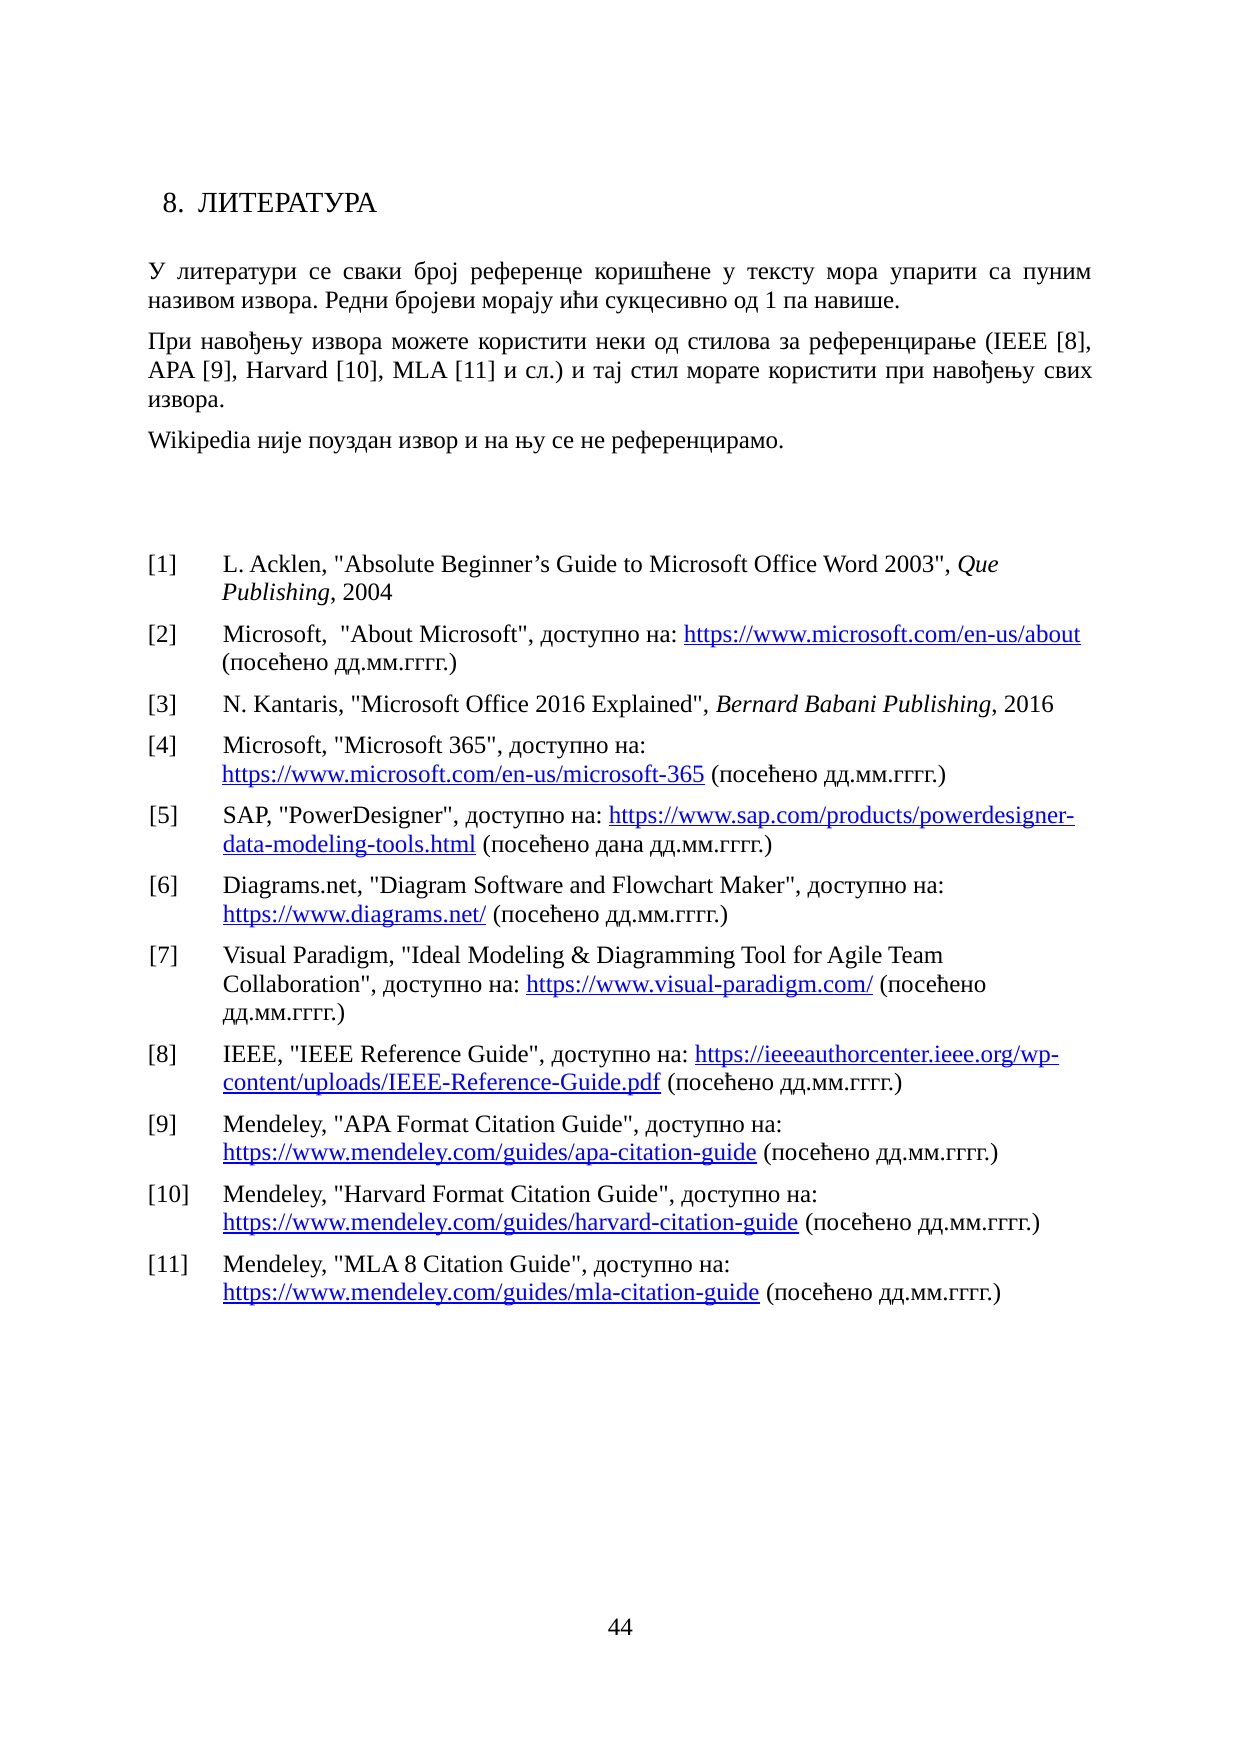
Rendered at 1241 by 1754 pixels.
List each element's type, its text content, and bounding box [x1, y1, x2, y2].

list Mendeley, "MLA 8 Citation Guide", доступно на: https://www.mendeley.com/guides/mla-citation-guide (посећено дд.мм.гггг.) [148, 1249, 1092, 1306]
list Visual Paradigm, "Ideal Modeling & Diagramming Tool for Agile Team Collaboration", доступно на: https://www.visual-paradigm.com/ (посећено дд.мм.гггг.) [149, 940, 1092, 1026]
list Mendeley, "APA Format Citation Guide", доступно на: https://www.mendeley.com/guides/apa-citation-guide (посећено дд.мм.гггг.) [148, 1109, 1092, 1166]
list IEEE, "IEEE Reference Guide", доступно на: https://ieeeauthorcenter.ieee.org/wp-content/uploads/IEEE-Reference-Guide.pdf (посећено дд.мм.гггг.) [148, 1039, 1092, 1096]
subtitle ЛИТЕРАТУРА [162, 185, 1078, 219]
list L. Acklen, "Absolute Beginner’s Guide to Microsoft Office Word 2003", Que Publishing, 2004 [148, 549, 1092, 606]
list Diagrams.net, "Diagram Software and Flowchart Maker", доступно на: https://www.diagrams.net/ (посећено дд.мм.гггг.) [149, 870, 1092, 927]
list SAP, "PowerDesigner", доступно на: https://www.sap.com/products/powerdesigner-data-modeling-tools.html (посећено дана дд.мм.гггг.) [149, 800, 1092, 857]
list Microsoft, "Microsoft 365", доступно на: https://www.microsoft.com/en-us/microsoft-365 (посећено дд.мм.гггг.) [148, 730, 1092, 787]
text При навођењу извора можете користити неки од стилова за референцирање (IEEE [8], APA [9], Harvard [10], MLA [11] и сл.) и тај стил морате користити при навођењу свих извора. [148, 326, 1092, 412]
list Mendeley, "Harvard Format Citation Guide", доступно на: https://www.mendeley.com/guides/harvard-citation-guide (посећено дд.мм.гггг.) [148, 1179, 1092, 1236]
text У литератури се сваки број референце коришћене у тексту мора упарити са пуним називом извора. Редни бројеви морају ићи сукцесивно од 1 па навише. [148, 256, 1092, 314]
list N. Kantaris, "Microsoft Office 2016 Explained", Bernard Babani Publishing, 2016 [148, 689, 1092, 717]
text Wikipedia није поуздан извор и на њу се не референцирамо. [148, 425, 1092, 454]
list Microsoft, "About Microsoft", доступно на: https://www.microsoft.com/en-us/about (посећено дд.мм.гггг.) [148, 619, 1092, 676]
